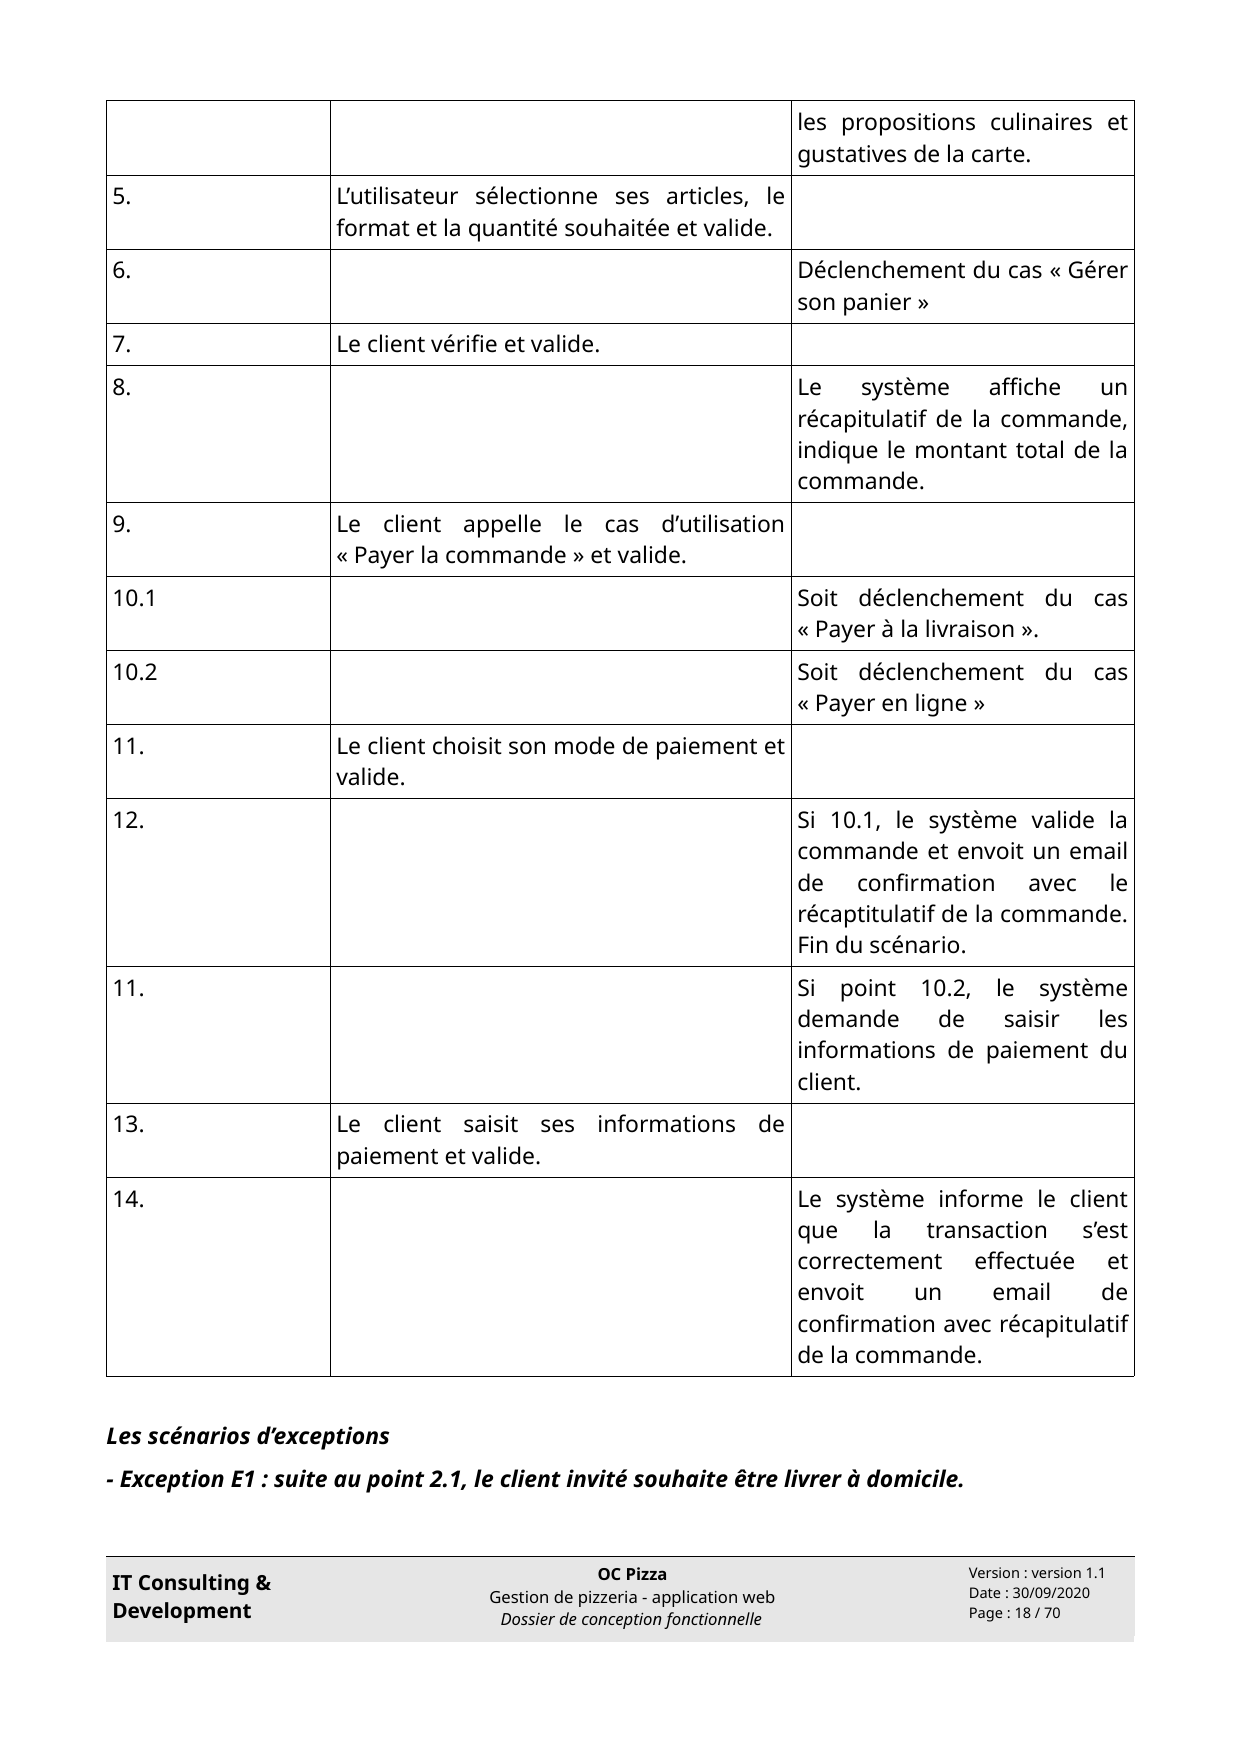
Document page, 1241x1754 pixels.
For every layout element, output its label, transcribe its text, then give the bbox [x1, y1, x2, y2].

text Les scénarios d’exceptions [106, 1419, 1134, 1451]
table_cell [331, 651, 791, 724]
table_cell [792, 725, 1134, 798]
table_cell [331, 1178, 791, 1376]
table_cell [331, 799, 791, 966]
table_cell [331, 250, 791, 323]
table_cell 9. [107, 503, 330, 576]
table_cell 10.1 [107, 577, 330, 650]
table_cell [331, 101, 791, 174]
table_cell les propositions culinaires et gustatives de la carte. [792, 101, 1134, 174]
table_cell 11. [107, 725, 330, 798]
table_cell 14. [107, 1178, 330, 1376]
table_cell Le système affiche un récapitulatif de la commande, indique le montant total de la commande. [792, 366, 1134, 502]
table_cell 5. [107, 176, 330, 248]
table_cell [331, 577, 791, 650]
table_cell 6. [107, 250, 330, 323]
table_cell Le client appelle le cas d’utilisation « Payer la commande » et valide. [331, 503, 791, 576]
table_cell 7. [107, 324, 330, 365]
table_cell 10.2 [107, 651, 330, 724]
table_cell Si 10.1, le système valide la commande et envoit un email de confirmation avec le récaptitulatif de la commande. Fin du scénario. [792, 799, 1134, 966]
table_cell Déclenchement du cas « Gérer son panier » [792, 250, 1134, 323]
table_cell Le client vérifie et valide. [331, 324, 791, 365]
table_cell Le système informe le client que la transaction s’est correctement effectuée et envoit un email de confirmation avec récapitulatif de la commande. [792, 1178, 1134, 1376]
table_cell 12. [107, 799, 330, 966]
table_cell [792, 324, 1134, 365]
table_cell [792, 1104, 1134, 1177]
text - Exception E1 : suite au point 2.1, le client invité souhaite être livrer à domicile. [106, 1463, 1134, 1494]
table_cell 8. [107, 366, 330, 502]
table_cell [792, 176, 1134, 248]
table_cell [331, 967, 791, 1103]
table_cell 11. [107, 967, 330, 1103]
table_cell L’utilisateur sélectionne ses articles, le format et la quantité souhaitée et valide. [331, 176, 791, 248]
table_cell Soit déclenchement du cas « Payer à la livraison ». [792, 577, 1134, 650]
table_cell [107, 101, 330, 174]
table_cell Soit déclenchement du cas « Payer en ligne » [792, 651, 1134, 724]
table_cell Le client saisit ses informations de paiement et valide. [331, 1104, 791, 1177]
table_cell [792, 503, 1134, 576]
table_cell 13. [107, 1104, 330, 1177]
table_cell Si point 10.2, le système demande de saisir les informations de paiement du client. [792, 967, 1134, 1103]
table_cell Le client choisit son mode de paiement et valide. [331, 725, 791, 798]
table_cell [331, 366, 791, 502]
